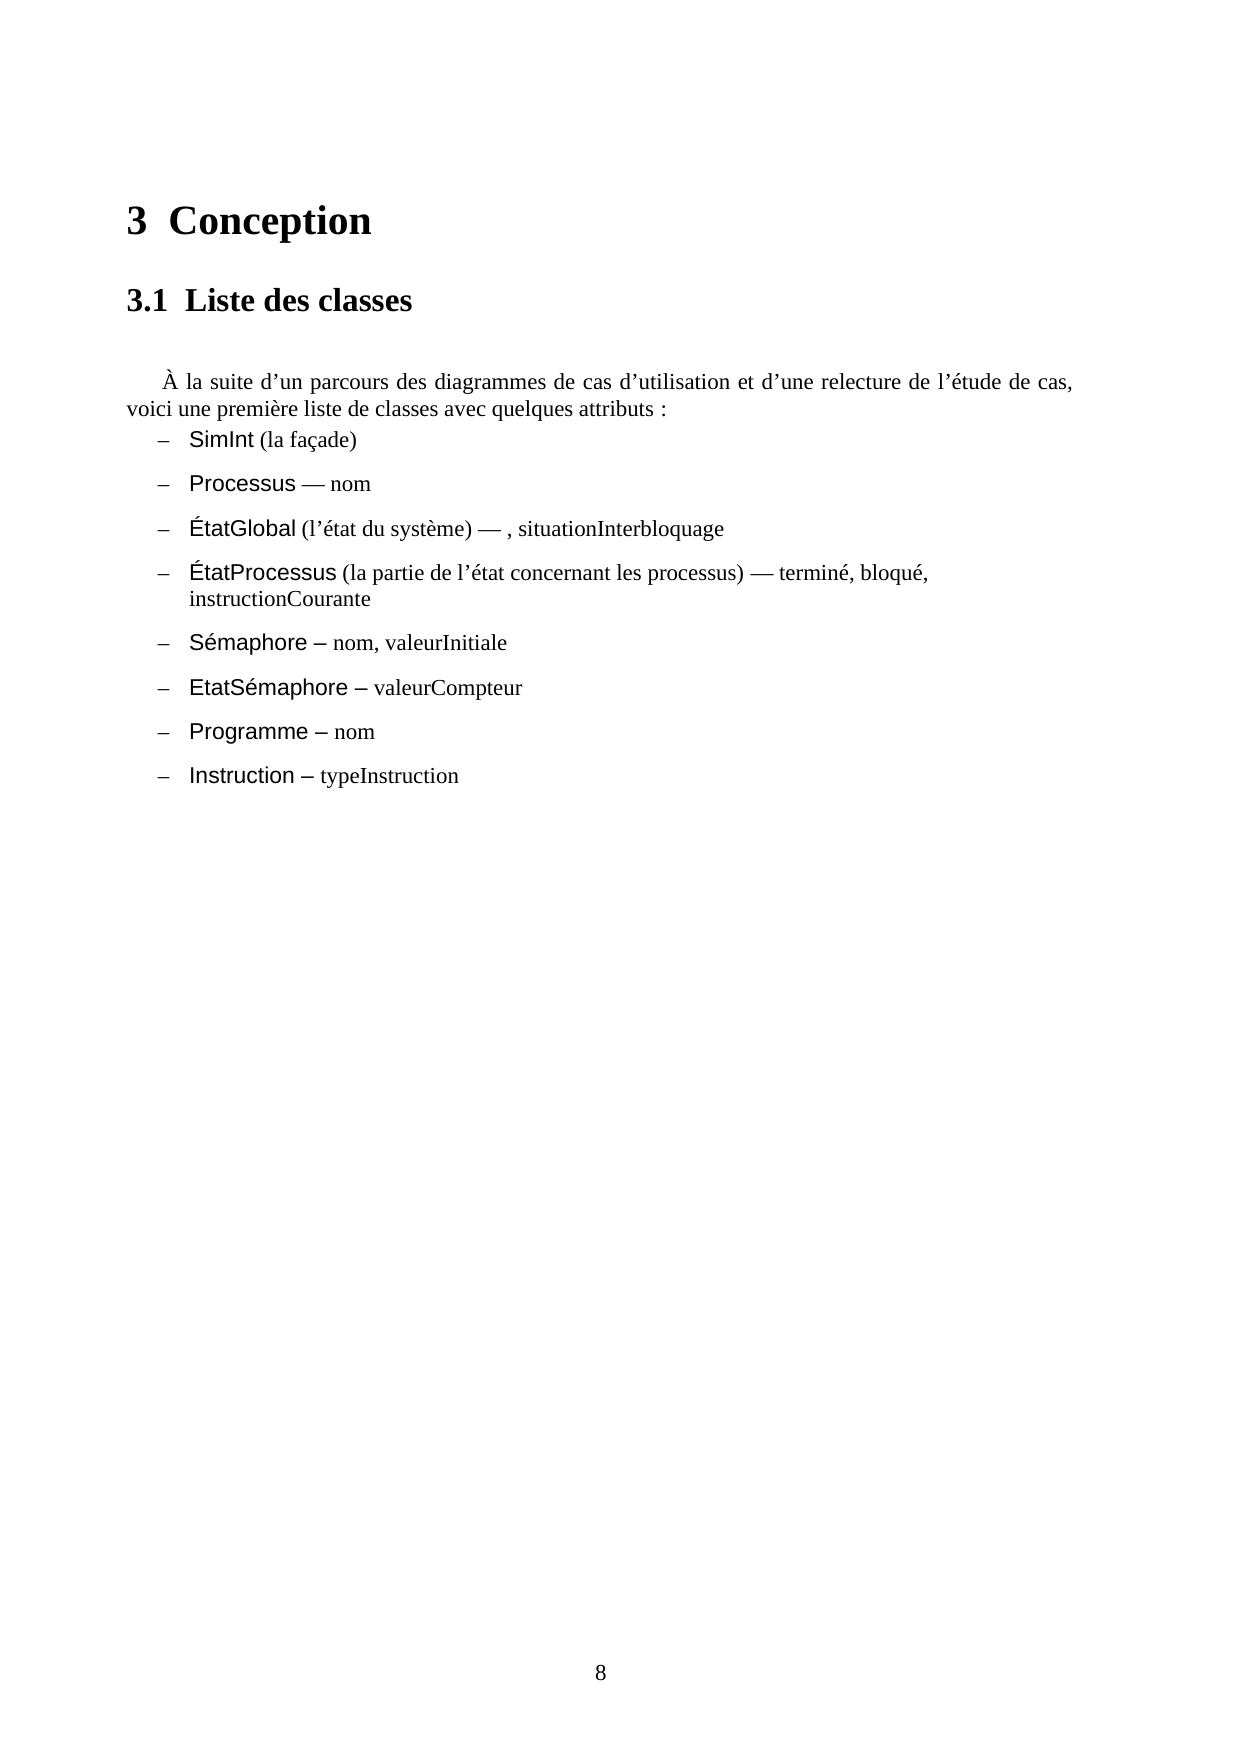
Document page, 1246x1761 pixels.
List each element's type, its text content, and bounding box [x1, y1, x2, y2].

list – ÉtatGlobal (l’état du système) — , situationInterbloquage [158, 514, 1075, 541]
text À la suite d’un parcours des diagrammes de cas d’utilisation et d’une relecture de l’étude de cas, voici une première liste de classes avec quelques attributs : [126, 368, 1075, 421]
subtitle 3 Conception [126, 195, 1075, 243]
list – ÉtatProcessus (la partie de l’état concernant les processus) — terminé, bloqué, instructionCourante [158, 559, 1075, 612]
list – Instruction – typeInstruction [158, 762, 1075, 788]
subtitle 3.1 Liste des classes [126, 281, 1075, 319]
list – Programme – nom [158, 718, 1075, 744]
list – EtatSémaphore – valeurCompteur [158, 673, 1075, 700]
list – Processus — nom [158, 470, 1075, 497]
list – Sémaphore – nom, valeurInitiale [158, 629, 1075, 656]
list – SimInt (la façade) [158, 426, 1075, 453]
